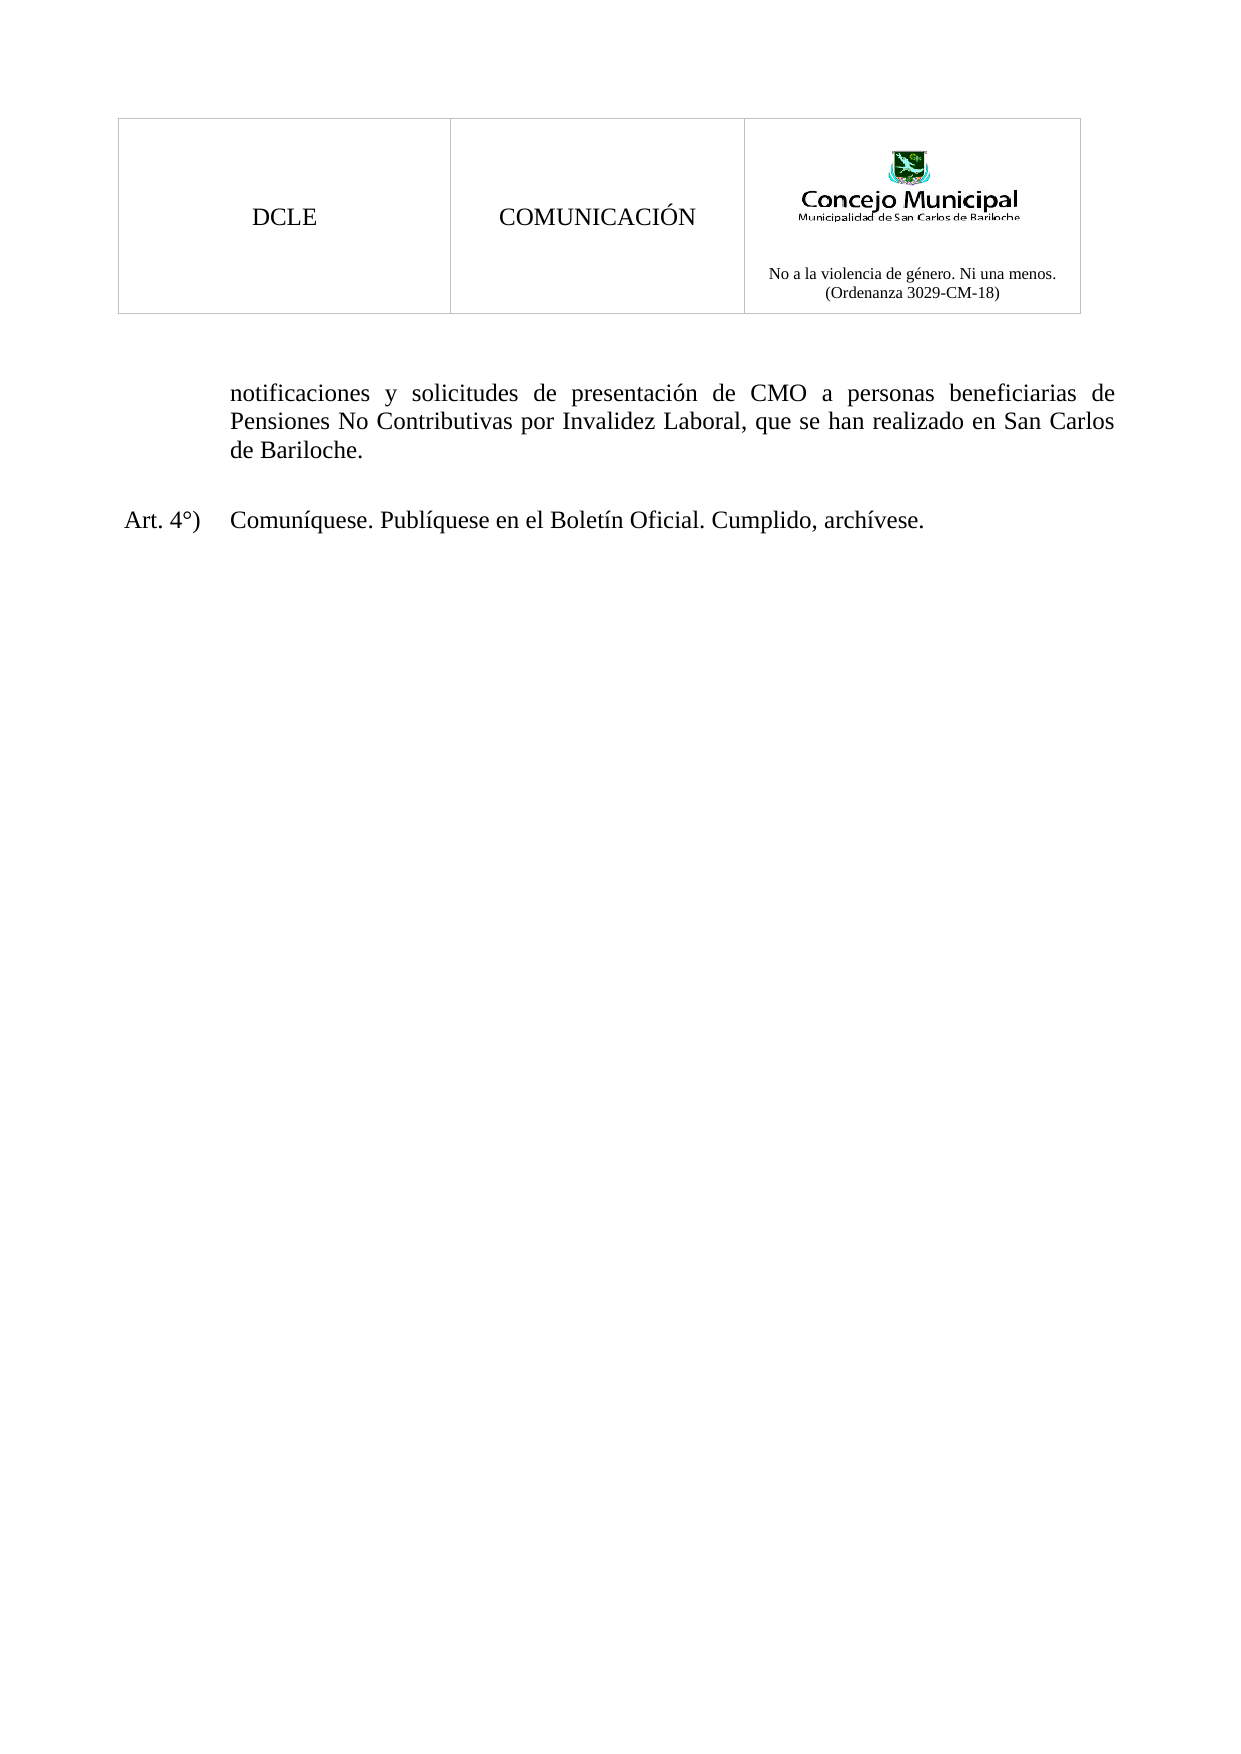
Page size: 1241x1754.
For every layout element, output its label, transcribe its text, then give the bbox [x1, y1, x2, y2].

table_cell Art. 4°) [118, 499, 224, 569]
table_cell notificaciones y solicitudes de presentación de CMO a personas beneficiarias de Pensiones No Contributivas por Invalidez Laboral, que se han realizado en San Carlos de Bariloche. [224, 372, 1122, 499]
table_cell Comuníquese. Publíquese en el Boletín Oficial. Cumplido, archívese. [224, 499, 1122, 569]
table_cell [118, 372, 224, 499]
